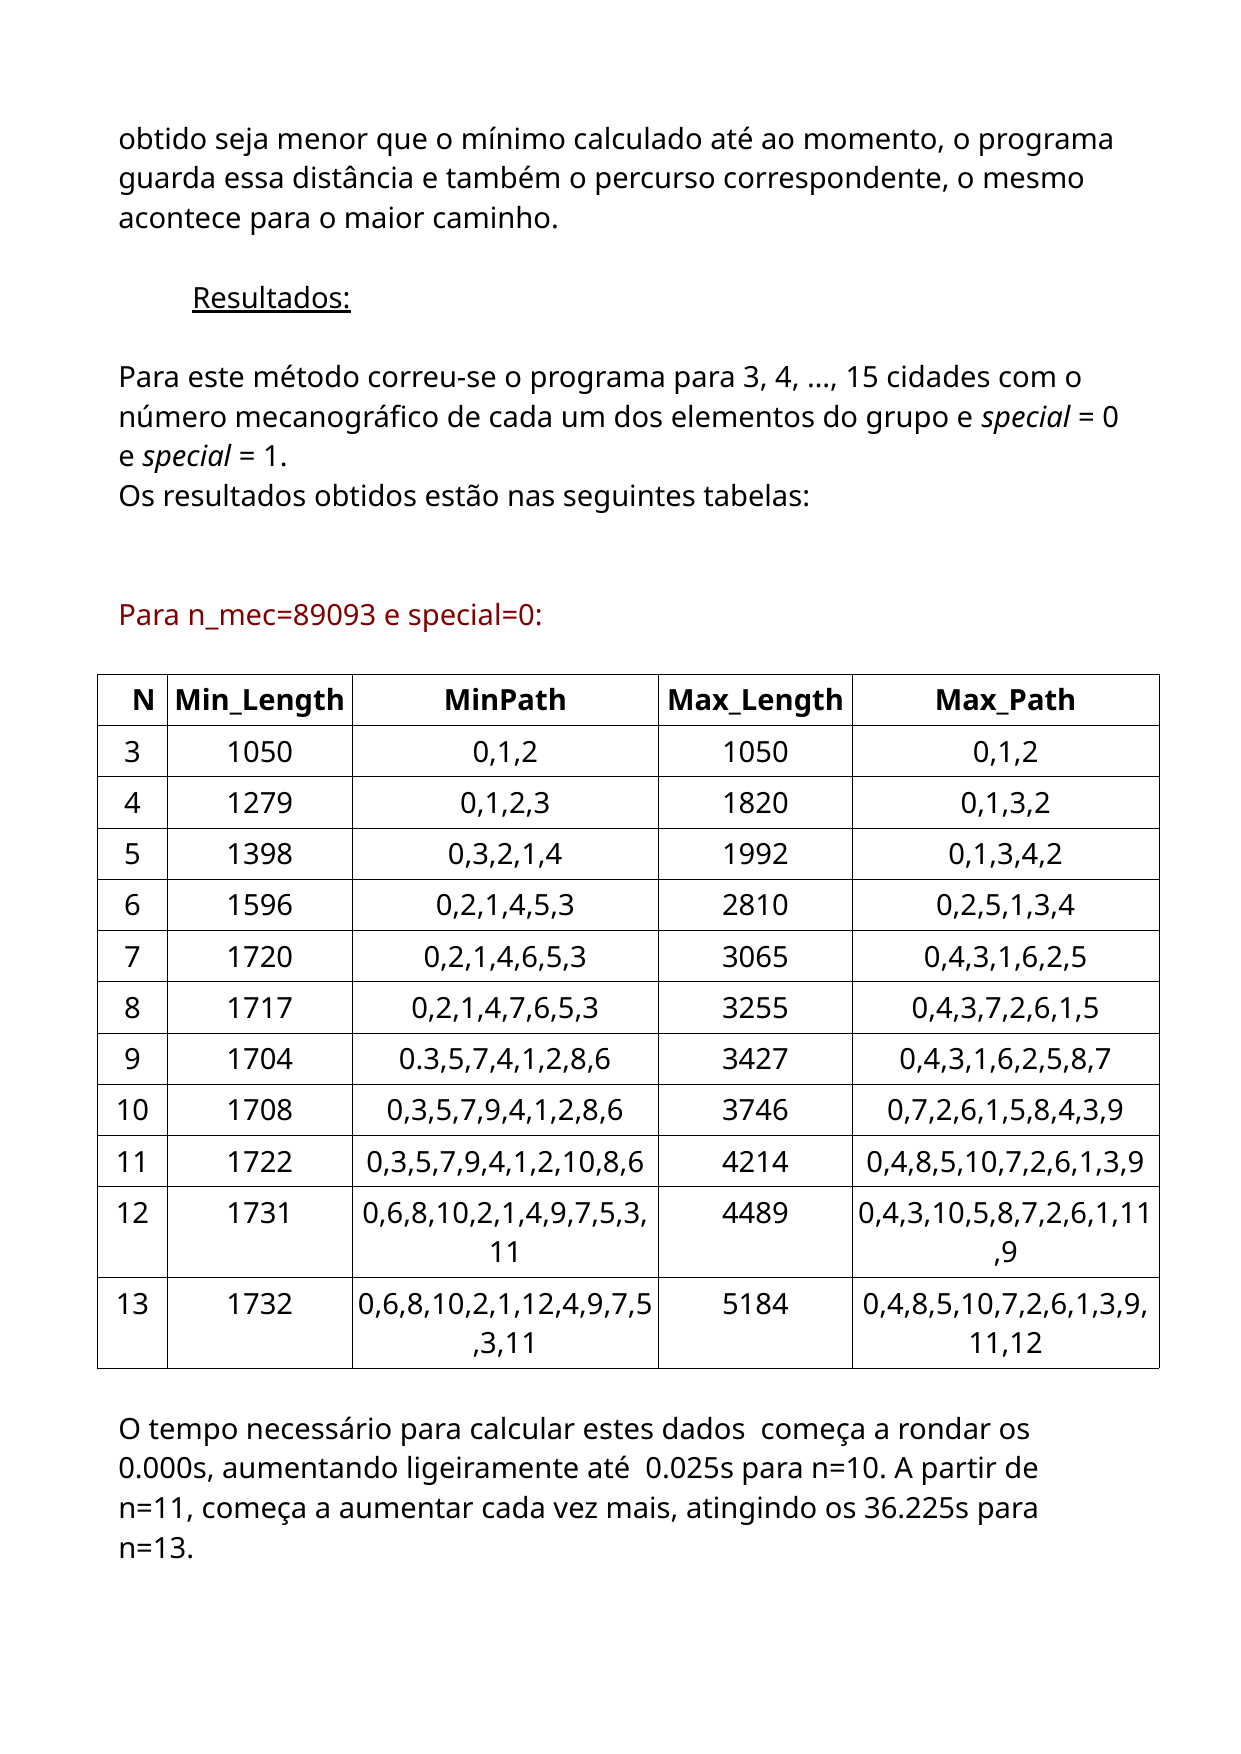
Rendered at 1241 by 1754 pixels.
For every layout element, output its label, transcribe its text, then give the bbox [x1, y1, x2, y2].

table_cell 0,1,3,2 [853, 777, 1159, 827]
table_cell 12 [98, 1187, 167, 1277]
table_cell 0,4,8,5,10,7,2,6,1,3,9 [853, 1136, 1159, 1186]
table_cell 0,3,2,1,4 [353, 829, 658, 879]
table_cell 4 [98, 777, 167, 827]
table_header Max_Length [659, 675, 852, 725]
table_cell 3255 [659, 982, 852, 1032]
table_cell 0,1,2 [853, 726, 1159, 776]
table_cell 10 [98, 1085, 167, 1135]
table_cell 11 [98, 1136, 167, 1186]
table_cell 0,3,5,7,9,4,1,2,10,8,6 [353, 1136, 658, 1186]
table_cell 0,6,8,10,2,1,4,9,7,5,3,11 [353, 1187, 658, 1277]
table_cell 0,3,5,7,9,4,1,2,8,6 [353, 1085, 658, 1135]
table_cell 3 [98, 726, 167, 776]
text Resultados: [118, 277, 1122, 317]
table_cell 0,1,2,3 [353, 777, 658, 827]
table_cell 4214 [659, 1136, 852, 1186]
table_cell 0,4,3,7,2,6,1,5 [853, 982, 1159, 1032]
table_cell 1596 [168, 880, 352, 930]
table_cell 1279 [168, 777, 352, 827]
table_cell 5184 [659, 1278, 852, 1368]
table_header Max_Path [853, 675, 1159, 725]
table_cell 2810 [659, 880, 852, 930]
table_header MinPath [353, 675, 658, 725]
table_cell 1050 [168, 726, 352, 776]
table_cell 1717 [168, 982, 352, 1032]
table_header N [98, 675, 167, 725]
table_cell 1704 [168, 1034, 352, 1084]
table_cell 0,2,1,4,7,6,5,3 [353, 982, 658, 1032]
table_cell 1732 [168, 1278, 352, 1368]
table_cell 1720 [168, 931, 352, 981]
table_cell 3746 [659, 1085, 852, 1135]
table_cell 1992 [659, 829, 852, 879]
table_cell 0,6,8,10,2,1,12,4,9,7,5,3,11 [353, 1278, 658, 1368]
text Para este método correu-se o programa para 3, 4, …, 15 cidades com o número mecanográfico de cada um dos elementos do grupo e special = 0 e special = 1. [118, 356, 1122, 475]
table_cell 0,4,3,10,5,8,7,2,6,1,11,9 [853, 1187, 1159, 1277]
table_cell 0,1,3,4,2 [853, 829, 1159, 879]
text O tempo necessário para calcular estes dados começa a rondar os 0.000s, aumentando ligeiramente até 0.025s para n=10. A partir de n=11, começa a aumentar cada vez mais, atingindo os 36.225s para n=13. [118, 1408, 1122, 1567]
table_cell 9 [98, 1034, 167, 1084]
text Os resultados obtidos estão nas seguintes tabelas: [118, 475, 1122, 515]
text obtido seja menor que o mínimo calculado até ao momento, o programa guarda essa distância e também o percurso correspondente, o mesmo acontece para o maior caminho. [118, 118, 1122, 237]
table_cell 8 [98, 982, 167, 1032]
table_cell 1722 [168, 1136, 352, 1186]
table_cell 7 [98, 931, 167, 981]
table_cell 1050 [659, 726, 852, 776]
table_cell 5 [98, 829, 167, 879]
table_cell 0,4,3,1,6,2,5,8,7 [853, 1034, 1159, 1084]
table_cell 1398 [168, 829, 352, 879]
table_cell 0.3,5,7,4,1,2,8,6 [353, 1034, 658, 1084]
table_cell 0,1,2 [353, 726, 658, 776]
table_header Min_Length [168, 675, 352, 725]
table_cell 1708 [168, 1085, 352, 1135]
table_cell 1731 [168, 1187, 352, 1277]
table_cell 4489 [659, 1187, 852, 1277]
table_cell 0,7,2,6,1,5,8,4,3,9 [853, 1085, 1159, 1135]
table_cell 0,2,1,4,6,5,3 [353, 931, 658, 981]
table_cell 0,2,5,1,3,4 [853, 880, 1159, 930]
table_cell 1820 [659, 777, 852, 827]
table_cell 6 [98, 880, 167, 930]
table_cell 13 [98, 1278, 167, 1368]
table_cell 0,4,8,5,10,7,2,6,1,3,9,11,12 [853, 1278, 1159, 1368]
text Para n_mec=89093 e special=0: [118, 594, 1122, 634]
table_cell 0,2,1,4,5,3 [353, 880, 658, 930]
table_cell 3427 [659, 1034, 852, 1084]
table_cell 0,4,3,1,6,2,5 [853, 931, 1159, 981]
table_cell 3065 [659, 931, 852, 981]
